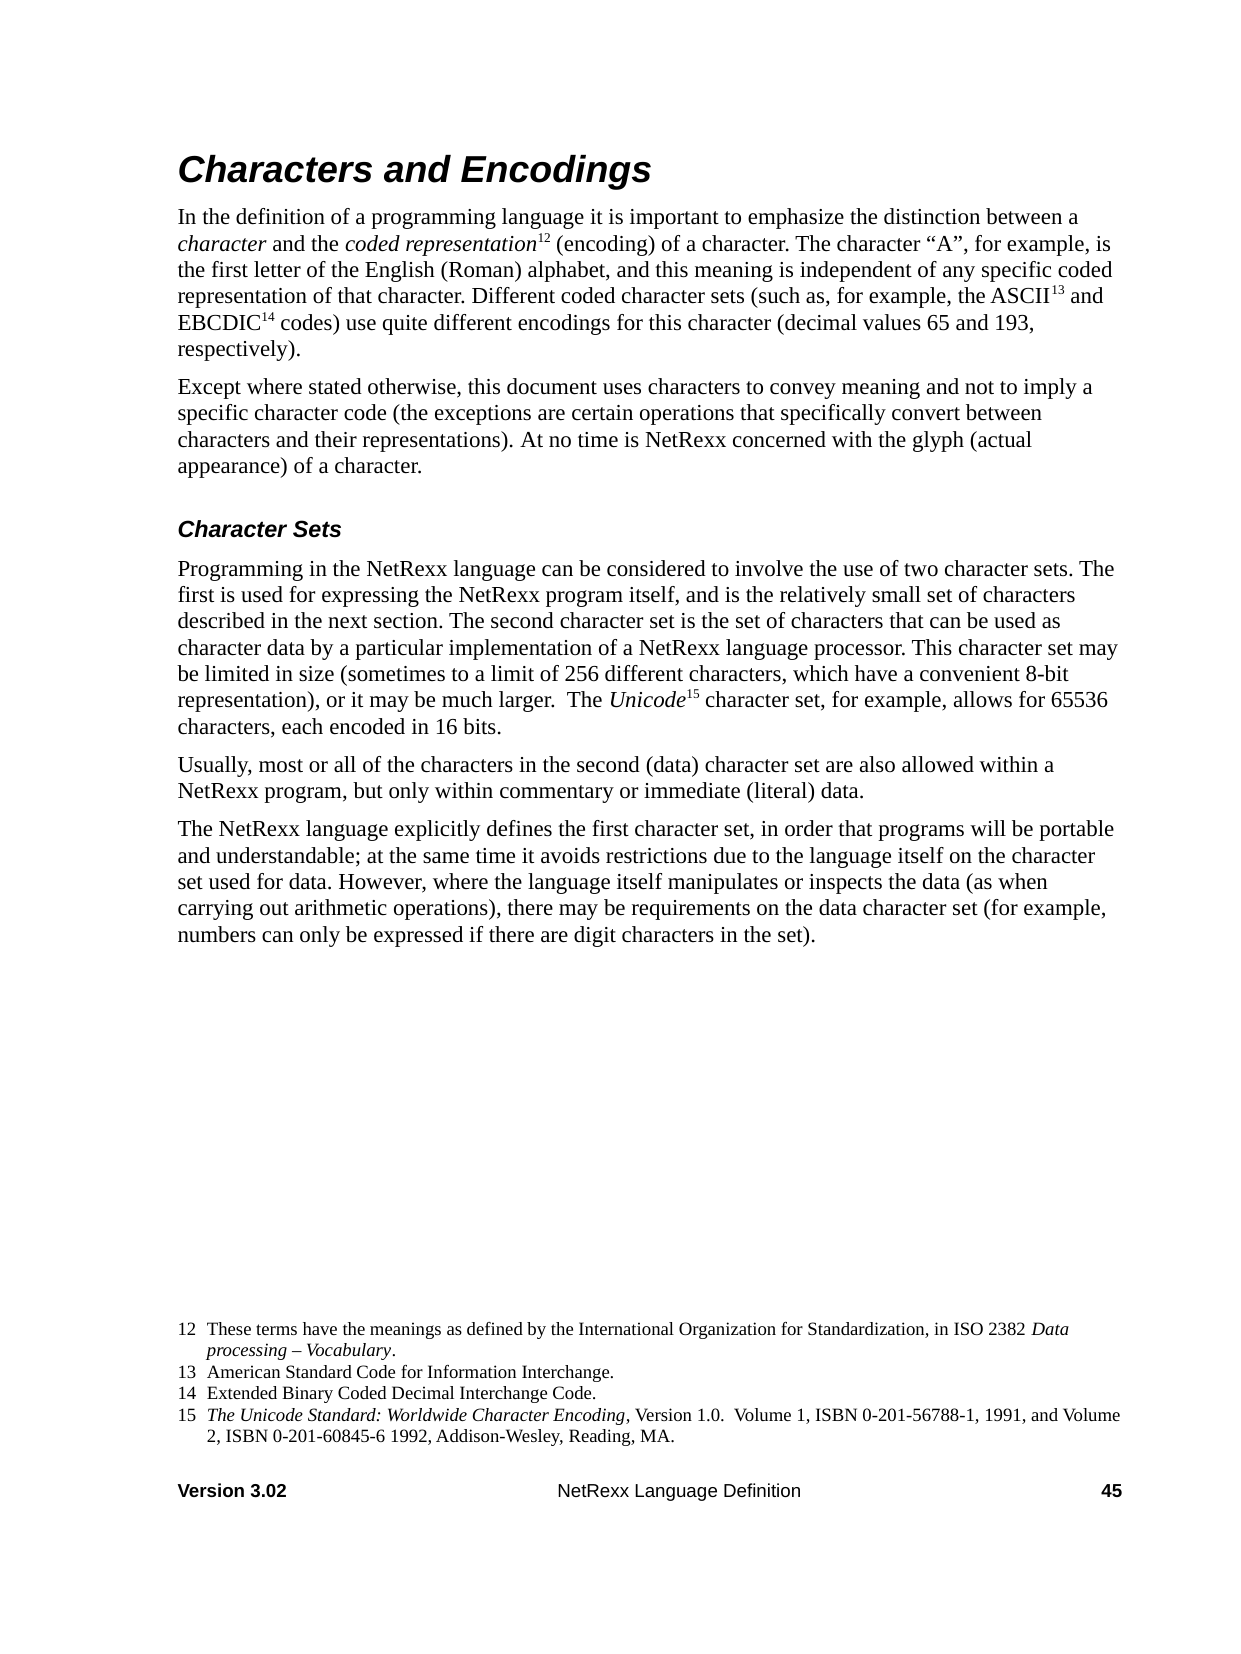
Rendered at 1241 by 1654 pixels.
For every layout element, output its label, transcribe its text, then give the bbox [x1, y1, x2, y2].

text Programming in the NetRexx language can be considered to involve the use of two character sets. The first is used for expressing the NetRexx program itself, and is the relatively small set of characters described in the next section. The second character set is the set of characters that can be used as character data by a particular implementation of a NetRexx language processor. This character set may be limited in size (sometimes to a limit of 256 different characters, which have a convenient 8-bit representation), or it may be much larger. The Unicode character set, for example, allows for 65536 characters, each encoded in 16 bits. [177, 554, 1122, 739]
text Except where stated otherwise, this document uses characters to convey meaning and not to imply a specific character code (the exceptions are certain operations that specifically convert between characters and their representations). At no time is NetRexx concerned with the glyph (actual appearance) of a character. [177, 373, 1122, 478]
text Usually, most or all of the characters in the second (data) character set are also allowed within a NetRexx program, but only within commentary or immediate (literal) data. [177, 751, 1122, 803]
text The Unicode Standard: Worldwide Character Encoding, Version 1.0. Volume 1, ISBN 0-201-56788-1, 1991, and Volume 2, ISBN 0-201-60845-6 1992, Addison-Wesley, Reading, MA. [177, 1404, 1122, 1447]
text The NetRexx language explicitly defines the first character set, in order that programs will be portable and understandable; at the same time it avoids restrictions due to the language itself on the character set used for data. However, where the language itself manipulates or inspects the data (as when carrying out arithmetic operations), there may be requirements on the data character set (for example, numbers can only be expressed if there are digit characters in the set). [177, 815, 1122, 947]
text These terms have the meanings as defined by the International Organization for Standardization, in ISO 2382 Data processing – Vocabulary. [177, 1318, 1122, 1361]
text Extended Binary Coded Decimal Interchange Code. [177, 1382, 1122, 1404]
subtitle Character Sets [177, 515, 1122, 542]
text American Standard Code for Information Interchange. [177, 1361, 1122, 1382]
subtitle Characters and Encodings [177, 148, 1122, 191]
text In the definition of a programming language it is important to emphasize the distinction between a character and the coded representation (encoding) of a character. The character “A”, for example, is the first letter of the English (Roman) alphabet, and this meaning is independent of any specific coded representation of that character. Different coded character sets (such as, for example, the ASCII and EBCDIC codes) use quite different encodings for this character (decimal values 65 and 193, respectively). [177, 203, 1122, 361]
